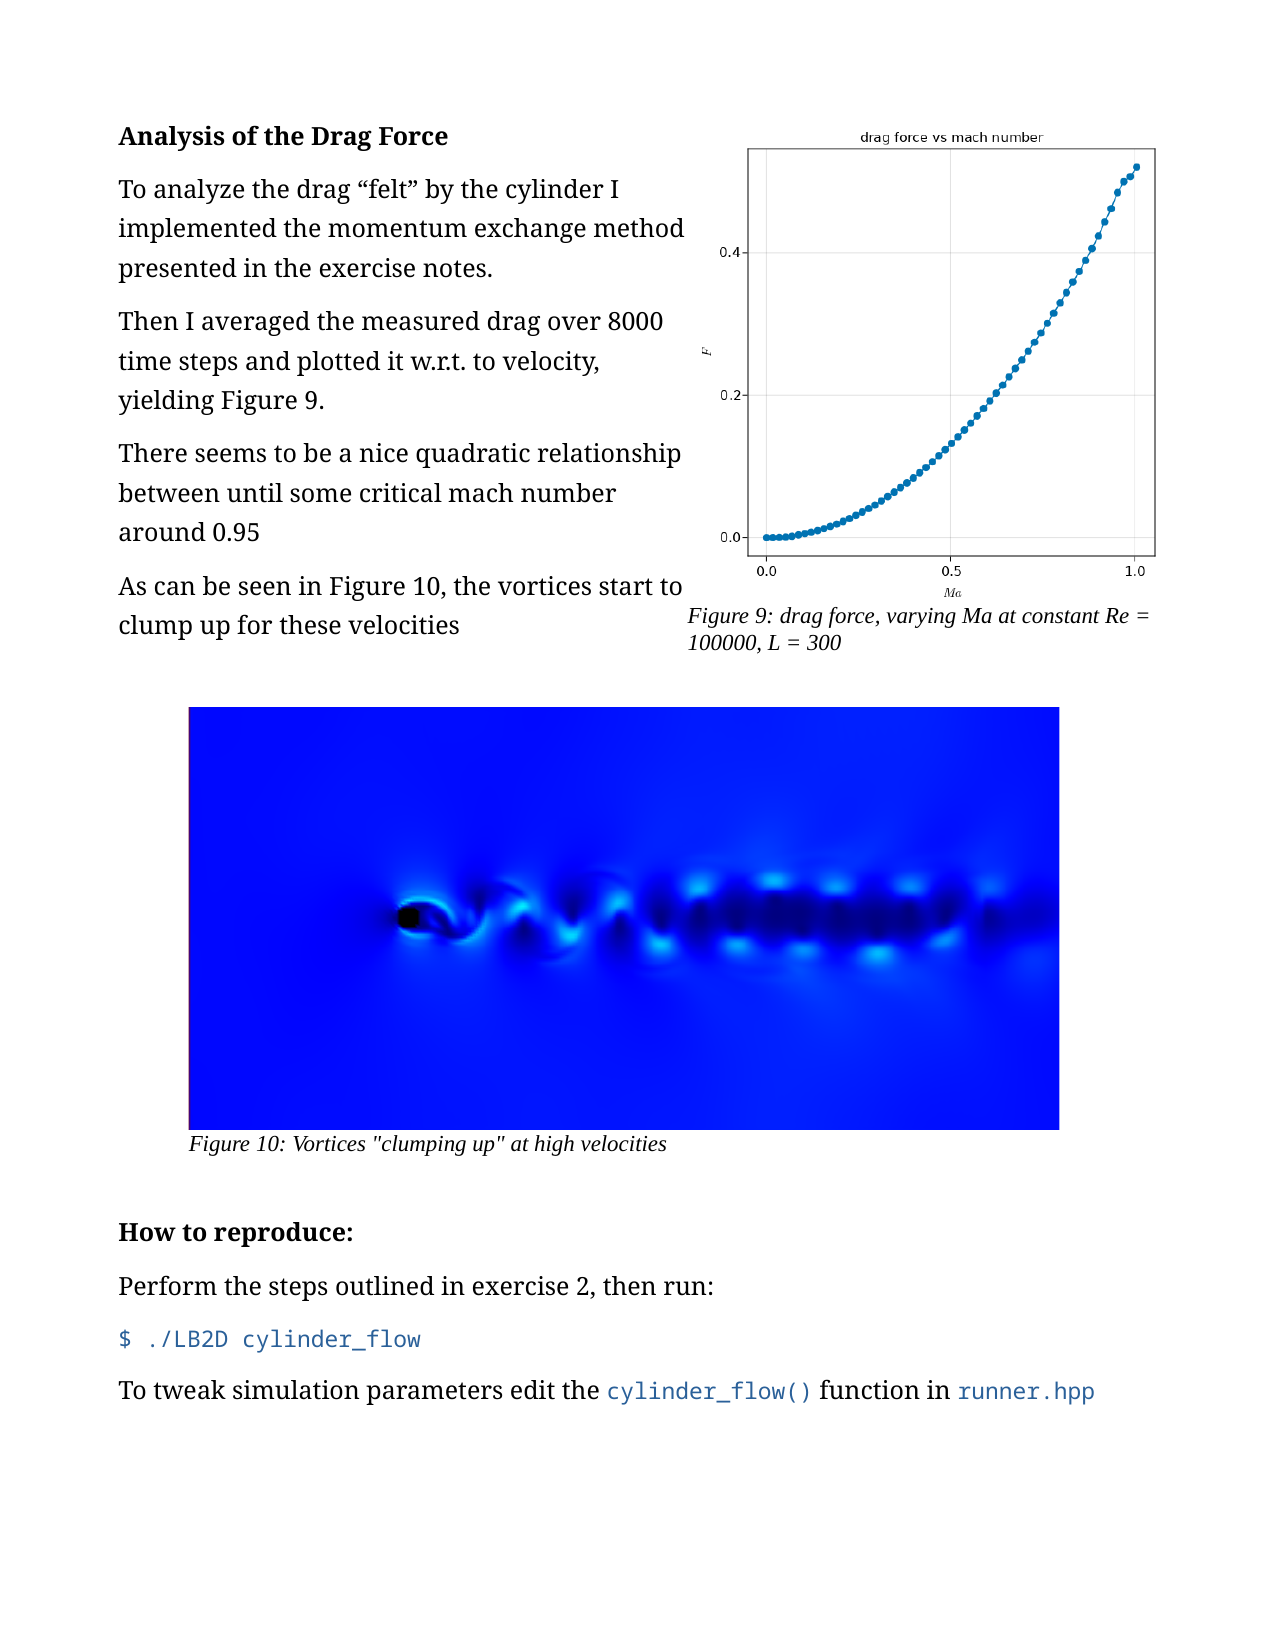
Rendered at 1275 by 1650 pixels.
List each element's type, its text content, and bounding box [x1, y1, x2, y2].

text Figure 9: drag force, varying Ma at constant Re = 100000, L = 300 [687, 141, 1183, 655]
picture [188, 707, 1060, 1130]
text As can be seen in Figure 10, the vortices start to clump up for these velocities [118, 568, 687, 641]
text Then I averaged the measured drag over 8000 time steps and plotted it w.r.t. to velocity, yielding Figure 9. [118, 304, 687, 416]
text There seems to be a nice quadratic relationship between until some critical mach number around 0.95 [118, 436, 687, 548]
text Perform the steps outlined in exercise 2, then run: [118, 1269, 1157, 1303]
text Analysis of the Drag Force [118, 118, 698, 152]
picture [698, 116, 1194, 603]
text How to reproduce: [118, 1215, 1157, 1249]
text Figure 10: Vortices "clumping up" at high velocities [188, 1130, 1059, 1156]
text To analyze the drag “felt” by the cylinder I implemented the momentum exchange method presented in the exercise notes. [118, 172, 687, 284]
text $ ./LB2D cylinder_flow [118, 1322, 1157, 1354]
text To tweak simulation parameters edit the cylinder_flow() function in runner.hpp [118, 1373, 1157, 1407]
